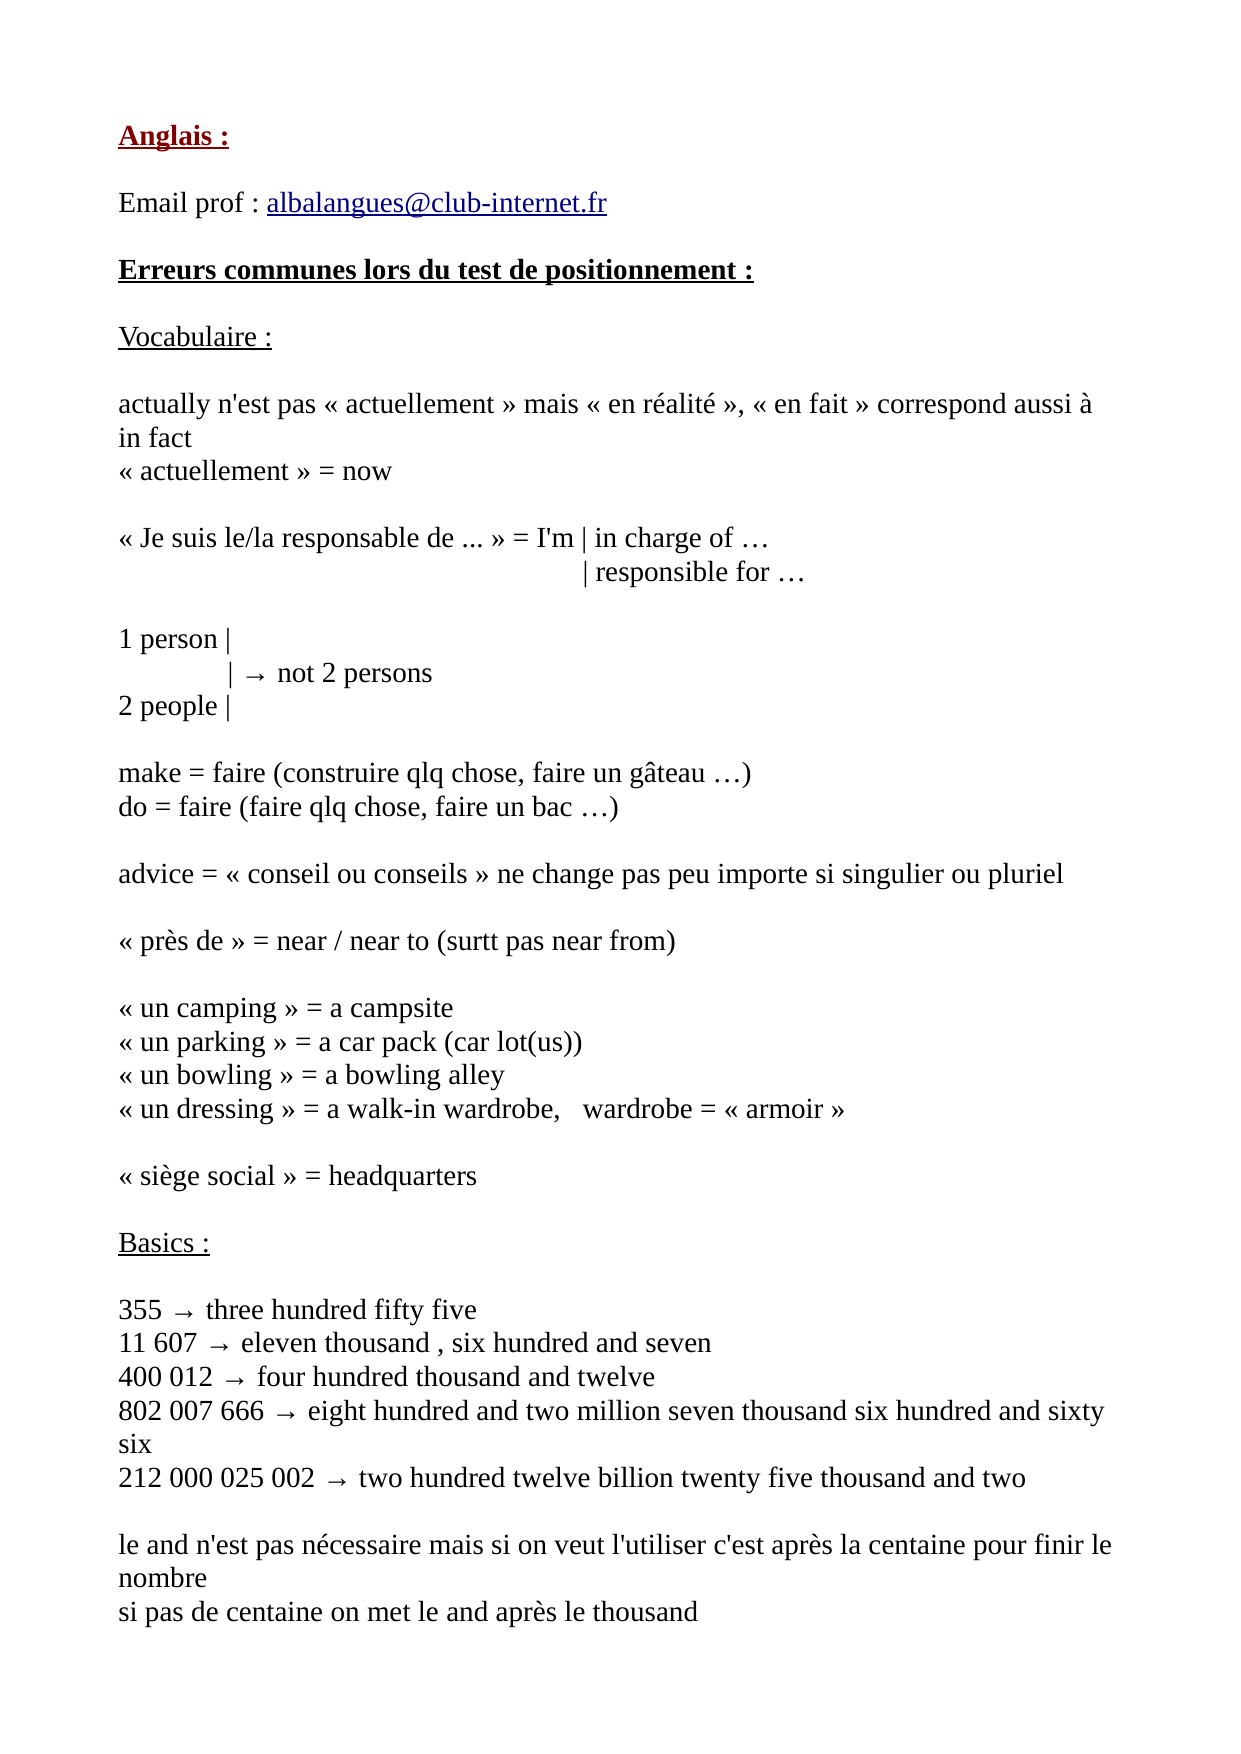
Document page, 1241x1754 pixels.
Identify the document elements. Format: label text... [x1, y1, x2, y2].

text 355 → three hundred fifty five [118, 1292, 1122, 1326]
text 2 people | [118, 688, 1122, 722]
text make = faire (construire qlq chose, faire un gâteau …) [118, 755, 1122, 789]
text « un dressing » = a walk-in wardrobe, wardrobe = « armoir » [118, 1091, 1122, 1124]
text « un parking » = a car pack (car lot(us)) [118, 1024, 1122, 1057]
text Basics : [118, 1225, 1122, 1258]
text « Je suis le/la responsable de ... » = I'm | in charge of … [118, 521, 1122, 554]
text « siège social » = headquarters [118, 1158, 1122, 1191]
text si pas de centaine on met le and après le thousand [118, 1594, 1122, 1627]
text Erreurs communes lors du test de positionnement : [118, 252, 1122, 286]
text 1 person | [118, 621, 1122, 655]
text 11 607 → eleven thousand , six hundred and seven [118, 1326, 1122, 1359]
text « près de » = near / near to (surtt pas near from) [118, 923, 1122, 957]
text 212 000 025 002 → two hundred twelve billion twenty five thousand and two [118, 1460, 1122, 1493]
text Vocabulaire : [118, 319, 1122, 353]
text 400 012 → four hundred thousand and twelve [118, 1359, 1122, 1393]
text | responsible for … [118, 554, 1122, 588]
text | → not 2 persons [118, 655, 1122, 688]
text « un camping » = a campsite [118, 990, 1122, 1024]
text advice = « conseil ou conseils » ne change pas peu importe si singulier ou pluriel [118, 856, 1122, 889]
text actually n'est pas « actuellement » mais « en réalité », « en fait » correspond aussi à in fact [118, 386, 1122, 453]
text do = faire (faire qlq chose, faire un bac …) [118, 789, 1122, 822]
text Email prof : albalangues@club-internet.fr [118, 185, 1122, 219]
text 802 007 666 → eight hundred and two million seven thousand six hundred and sixty six [118, 1393, 1122, 1460]
text Anglais : [118, 118, 1122, 152]
text le and n'est pas nécessaire mais si on veut l'utiliser c'est après la centaine pour finir le nombre [118, 1527, 1122, 1594]
text « actuellement » = now [118, 453, 1122, 487]
text « un bowling » = a bowling alley [118, 1057, 1122, 1091]
